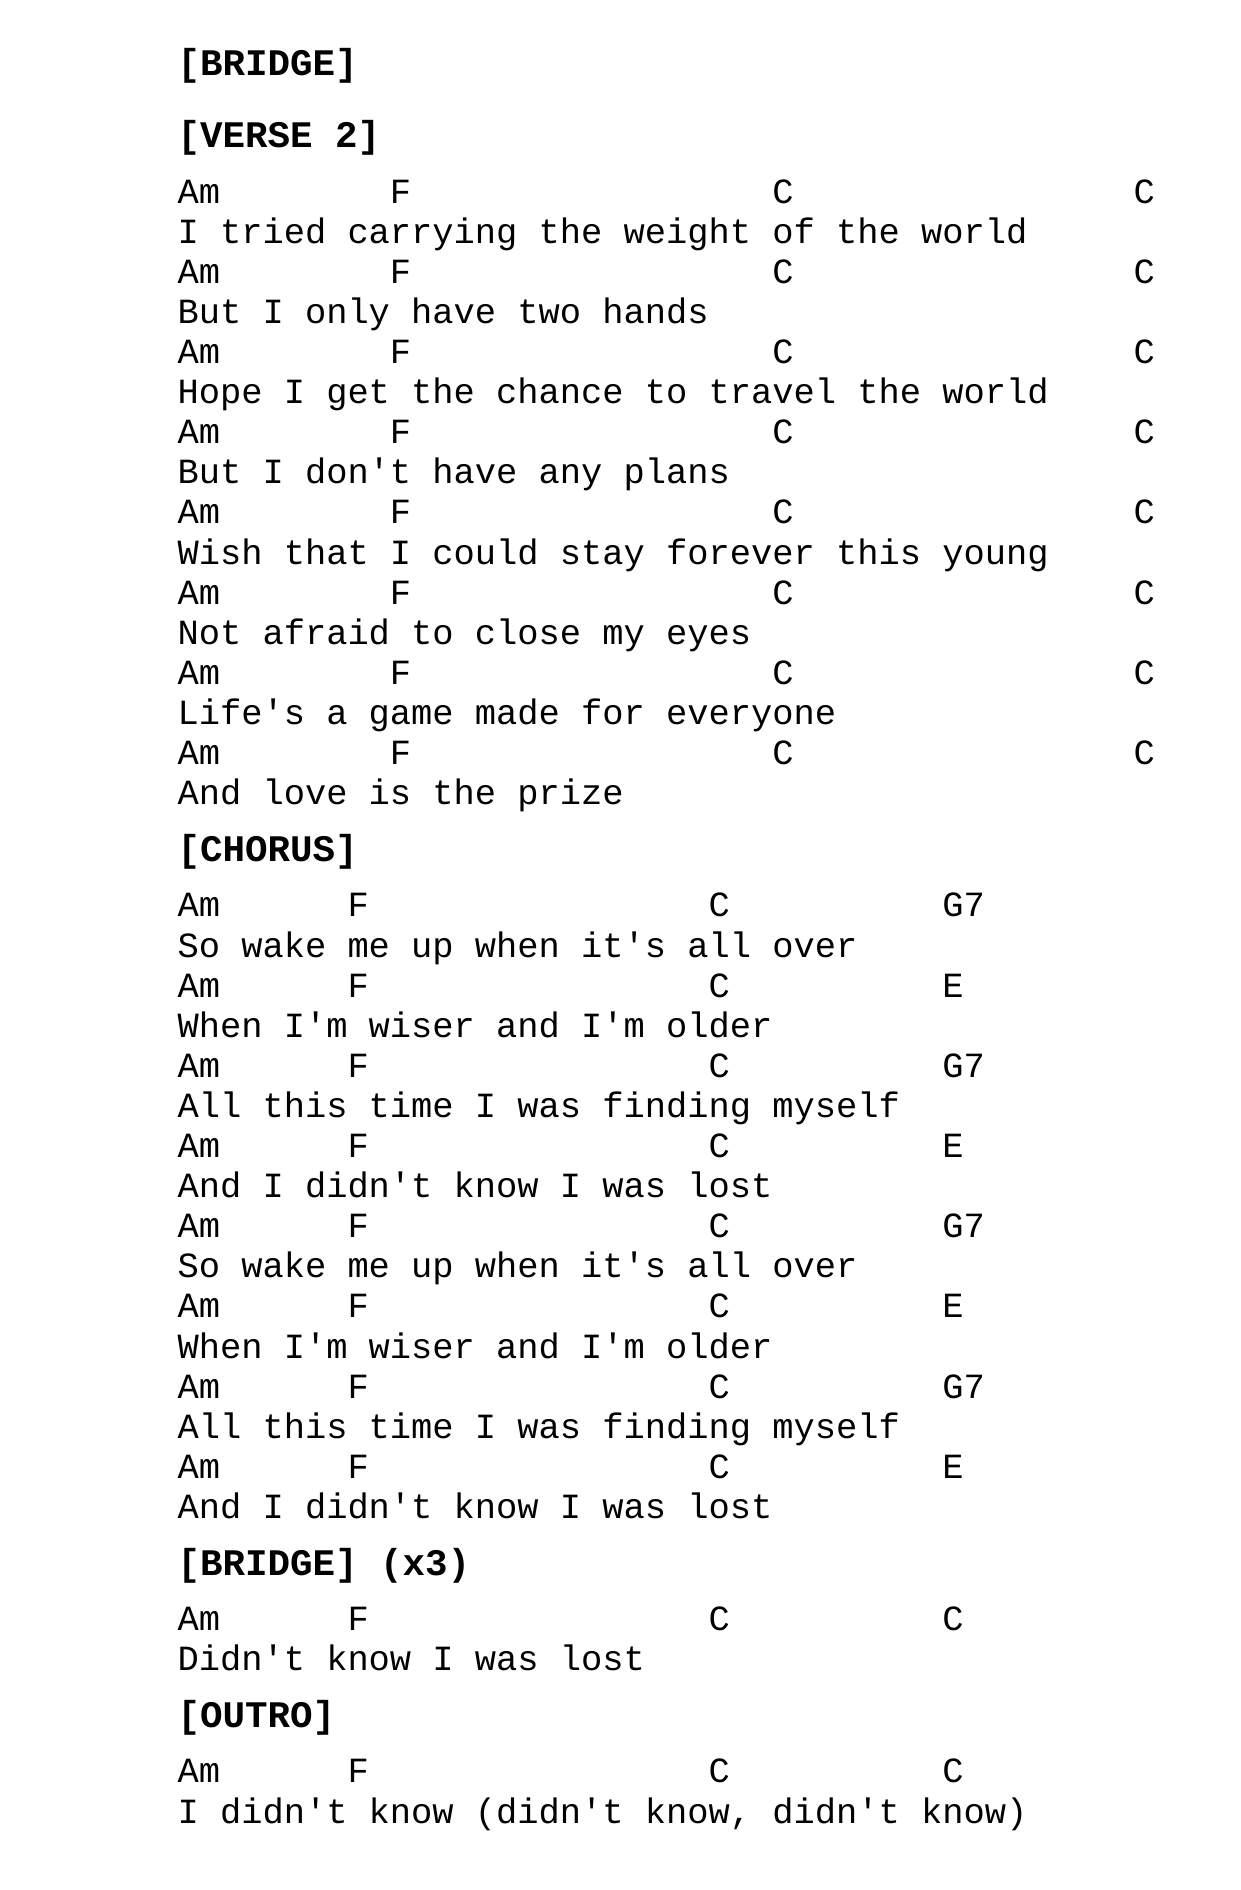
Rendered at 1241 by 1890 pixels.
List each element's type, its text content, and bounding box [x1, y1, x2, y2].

text But I don't have any plans [177, 454, 1196, 494]
text All this time I was finding myself [177, 1409, 1196, 1449]
text Am F C C [177, 174, 1196, 214]
text Am F C C [177, 735, 1196, 775]
subtitle [CHORUS] [177, 830, 1196, 873]
text Am F C C [177, 494, 1196, 534]
text Am F C E [177, 1449, 1196, 1489]
text Am F C G7 [177, 887, 1196, 927]
text Am F C E [177, 968, 1196, 1008]
text Am F C C [177, 334, 1196, 374]
text Am F C C [177, 414, 1196, 454]
text Am F C E [177, 1128, 1196, 1168]
text Am F C C [177, 1753, 1196, 1793]
text But I only have two hands [177, 294, 1196, 334]
text And love is the prize [177, 775, 1196, 815]
text And I didn't know I was lost [177, 1168, 1196, 1208]
text So wake me up when it's all over [177, 1248, 1196, 1288]
text Am F C C [177, 1601, 1196, 1641]
text Am F C C [177, 655, 1196, 695]
text Didn't know I was lost [177, 1641, 1196, 1681]
subtitle [BRIDGE] (x3) [177, 1544, 1196, 1586]
text Am F C G7 [177, 1208, 1196, 1248]
text Not afraid to close my eyes [177, 615, 1196, 655]
text When I'm wiser and I'm older [177, 1328, 1196, 1369]
text When I'm wiser and I'm older [177, 1008, 1196, 1048]
subtitle [VERSE 2] [177, 116, 1196, 159]
text I didn't know (didn't know, didn't know) [177, 1793, 1196, 1834]
subtitle [OUTRO] [177, 1696, 1196, 1739]
text Am F C G7 [177, 1048, 1196, 1088]
text Wish that I could stay forever this young [177, 534, 1196, 575]
text Am F C C [177, 254, 1196, 294]
text All this time I was finding myself [177, 1088, 1196, 1128]
text Am F C G7 [177, 1369, 1196, 1409]
text So wake me up when it's all over [177, 927, 1196, 968]
text Am F C E [177, 1288, 1196, 1328]
text Hope I get the chance to travel the world [177, 374, 1196, 414]
text I tried carrying the weight of the world [177, 214, 1196, 254]
text Am F C C [177, 575, 1196, 615]
subtitle [BRIDGE] [177, 44, 1196, 87]
text And I didn't know I was lost [177, 1489, 1196, 1529]
text Life's a game made for everyone [177, 695, 1196, 735]
